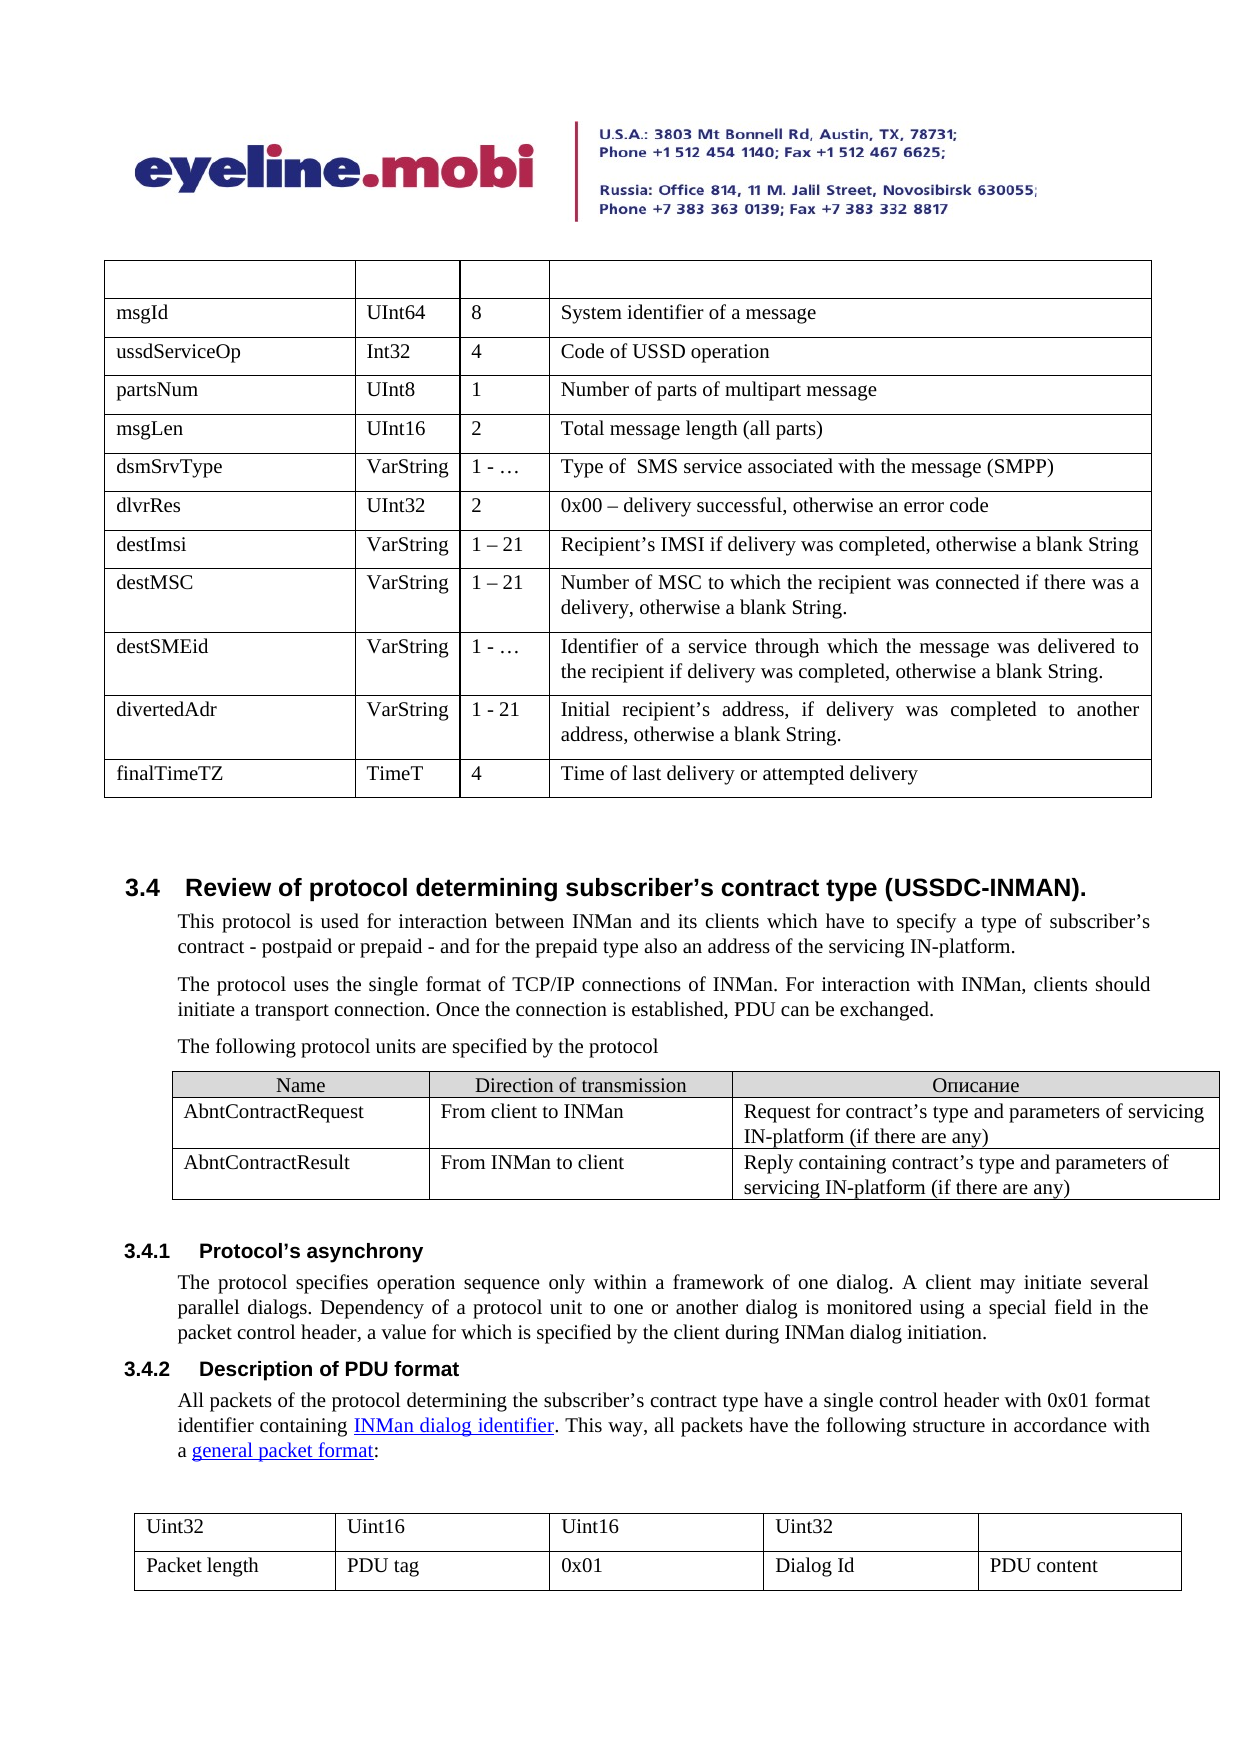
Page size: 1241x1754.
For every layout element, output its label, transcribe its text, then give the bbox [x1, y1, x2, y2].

table_cell 1 – 21 [461, 531, 549, 568]
table_cell [550, 261, 1151, 298]
table_cell [105, 261, 355, 298]
table_cell UInt64 [356, 299, 459, 337]
text This protocol is used for interaction between INMan and its clients which have to specify a type of subscriber’s contract - postpaid or prepaid - and for the prepaid type also an address of the servicing IN-platform. [177, 908, 1151, 958]
picture [134, 121, 1037, 222]
table_cell TimeT [356, 760, 459, 797]
table_cell 0x00 – delivery successful, otherwise an error code [550, 492, 1151, 529]
table_cell destMSC [105, 569, 355, 632]
table_cell Number of MSC to which the recipient was connected if there was a delivery, otherwise a blank String. [550, 569, 1151, 632]
table_cell 4 [461, 760, 549, 797]
table_cell 1 - 21 [461, 696, 549, 759]
table_cell Recipient’s IMSI if delivery was completed, otherwise a blank String [550, 531, 1151, 568]
table_cell Dialog Id [764, 1552, 978, 1589]
table_header Uint16 [550, 1514, 763, 1551]
table_cell dsmSrvType [105, 454, 355, 491]
table_cell Reply containing contract’s type and parameters of servicing IN-platform (if there are any) [733, 1149, 1219, 1199]
subtitle Description of PDU format [118, 1356, 1151, 1381]
table_header Uint32 [764, 1514, 978, 1551]
table_cell [356, 261, 459, 298]
table_cell msgId [105, 299, 355, 337]
subtitle Protocol’s asynchrony [118, 1237, 1151, 1262]
table_header Uint16 [336, 1514, 549, 1551]
table_cell destSMEid [105, 633, 355, 695]
table_cell 0x01 [550, 1552, 763, 1589]
subtitle Review of protocol determining subscriber’s contract type (USSDC-INMAN). [118, 873, 1151, 902]
table_cell Request for contract’s type and parameters of servicing IN-platform (if there are any) [733, 1098, 1219, 1148]
table_cell Total message length (all parts) [550, 415, 1151, 452]
table_cell 1 [461, 376, 549, 414]
table_header Uint32 [135, 1514, 335, 1551]
table_cell UInt8 [356, 376, 459, 414]
table_cell System identifier of a message [550, 299, 1151, 337]
table_cell Number of parts of multipart message [550, 376, 1151, 414]
table_cell UInt16 [356, 415, 459, 452]
table_cell VarString [356, 633, 459, 695]
table_cell [461, 261, 549, 298]
table_cell Type of SMS service associated with the message (SMPP) [550, 454, 1151, 491]
table_cell Identifier of a service through which the message was delivered to the recipient if delivery was completed, otherwise a blank String. [550, 633, 1151, 695]
table_cell Initial recipient’s address, if delivery was completed to another address, otherwise a blank String. [550, 696, 1151, 759]
table_cell VarString [356, 569, 459, 632]
table_cell ussdServiceOp [105, 338, 355, 375]
table_header Direction of transmission [430, 1072, 732, 1097]
table_cell divertedAdr [105, 696, 355, 759]
text All packets of the protocol determining the subscriber’s contract type have a single control header with 0x01 format identifier containing INMan dialog identifier. This way, all packets have the following structure in accordance with a general packet format: [177, 1387, 1151, 1462]
text The protocol uses the single format of TCP/IP connections of INMan. For interaction with INMan, clients should initiate a transport connection. Once the connection is established, PDU can be exchanged. [177, 971, 1151, 1021]
table_cell PDU content [979, 1552, 1181, 1589]
table_cell 1 - … [461, 633, 549, 695]
text The protocol specifies operation sequence only within a framework of one dialog. A client may initiate several parallel dialogs. Dependency of a protocol unit to one or another dialog is monitored using a special field in the packet control header, a value for which is specified by the client during INMan dialog initiation. [177, 1269, 1151, 1344]
table_cell VarString [356, 531, 459, 568]
table_cell VarString [356, 696, 459, 759]
table_header Name [173, 1072, 429, 1097]
table_cell Time of last delivery or attempted delivery [550, 760, 1151, 797]
table_cell Int32 [356, 338, 459, 375]
table_header Описание [733, 1072, 1219, 1097]
table_cell 1 – 21 [461, 569, 549, 632]
table_cell UInt32 [356, 492, 459, 529]
text The following protocol units are specified by the protocol [177, 1033, 1151, 1058]
table_header [979, 1514, 1181, 1551]
table_cell msgLen [105, 415, 355, 452]
table_cell partsNum [105, 376, 355, 414]
table_cell destImsi [105, 531, 355, 568]
table_cell finalTimeTZ [105, 760, 355, 797]
table_cell AbntContractRequest [173, 1098, 429, 1148]
table_cell From client to INMan [430, 1098, 732, 1148]
table_cell PDU tag [336, 1552, 549, 1589]
table_cell 2 [461, 415, 549, 452]
table_cell Code of USSD operation [550, 338, 1151, 375]
table_cell 1 - … [461, 454, 549, 491]
table_cell dlvrRes [105, 492, 355, 529]
table_cell AbntContractResult [173, 1149, 429, 1199]
table_cell Packet length [135, 1552, 335, 1589]
table_cell 4 [461, 338, 549, 375]
table_cell From INMan to client [430, 1149, 732, 1199]
table_cell 8 [461, 299, 549, 337]
table_cell 2 [461, 492, 549, 529]
table_cell VarString [356, 454, 459, 491]
